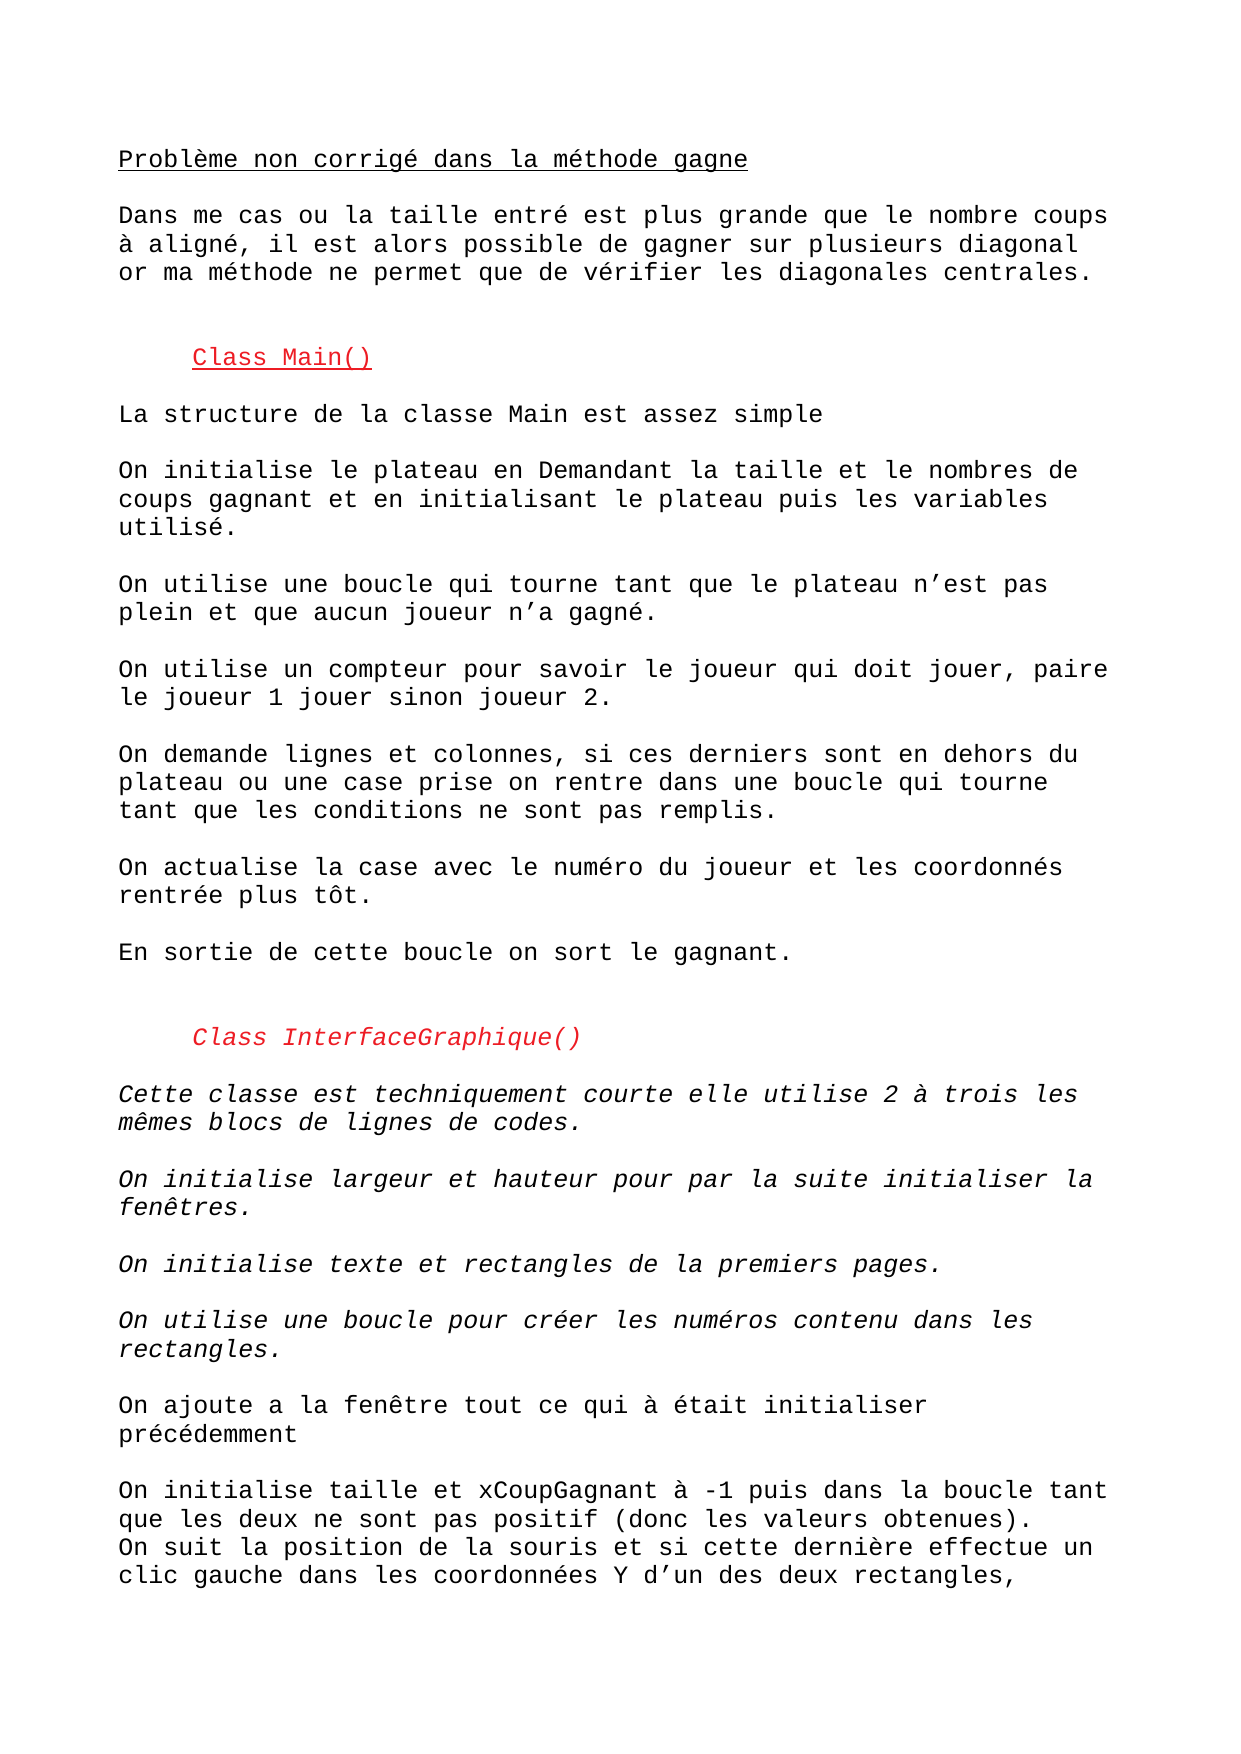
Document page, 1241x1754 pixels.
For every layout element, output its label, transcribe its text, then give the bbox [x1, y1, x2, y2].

text Class Main() [118, 345, 1122, 373]
text On actualise la case avec le numéro du joueur et les coordonnés rentrée plus tôt. [118, 855, 1122, 911]
text On initialise largeur et hauteur pour par la suite initialiser la fenêtres. [118, 1166, 1122, 1223]
text Cette classe est techniquement courte elle utilise 2 à trois les mêmes blocs de lignes de codes. [118, 1081, 1122, 1138]
text Class InterfaceGraphique() [118, 1025, 1122, 1053]
text On utilise un compteur pour savoir le joueur qui doit jouer, paire le joueur 1 jouer sinon joueur 2. [118, 656, 1122, 713]
text Dans me cas ou la taille entré est plus grande que le nombre coups à aligné, il est alors possible de gagner sur plusieurs diagonal or ma méthode ne permet que de vérifier les diagonales centrales. [118, 203, 1122, 288]
text On initialise texte et rectangles de la premiers pages. [118, 1251, 1122, 1280]
text On demande lignes et colonnes, si ces derniers sont en dehors du plateau ou une case prise on rentre dans une boucle qui tourne tant que les conditions ne sont pas remplis. [118, 741, 1122, 826]
text On utilise une boucle qui tourne tant que le plateau n’est pas plein et que aucun joueur n’a gagné. [118, 571, 1122, 628]
text On utilise une boucle pour créer les numéros contenu dans les rectangles. [118, 1308, 1122, 1365]
text On suit la position de la souris et si cette dernière effectue un clic gauche dans les coordonnées Y d’un des deux rectangles, [118, 1535, 1122, 1591]
text On initialise taille et xCoupGagnant à -1 puis dans la boucle tant que les deux ne sont pas positif (donc les valeurs obtenues). [118, 1478, 1122, 1535]
text On ajoute a la fenêtre tout ce qui à était initialiser précédemment [118, 1393, 1122, 1450]
text Problème non corrigé dans la méthode gagne [118, 146, 1122, 175]
text En sortie de cette boucle on sort le gagnant. [118, 940, 1122, 968]
text On initialise le plateau en Demandant la taille et le nombres de coups gagnant et en initialisant le plateau puis les variables utilisé. [118, 458, 1122, 543]
text La structure de la classe Main est assez simple [118, 401, 1122, 430]
